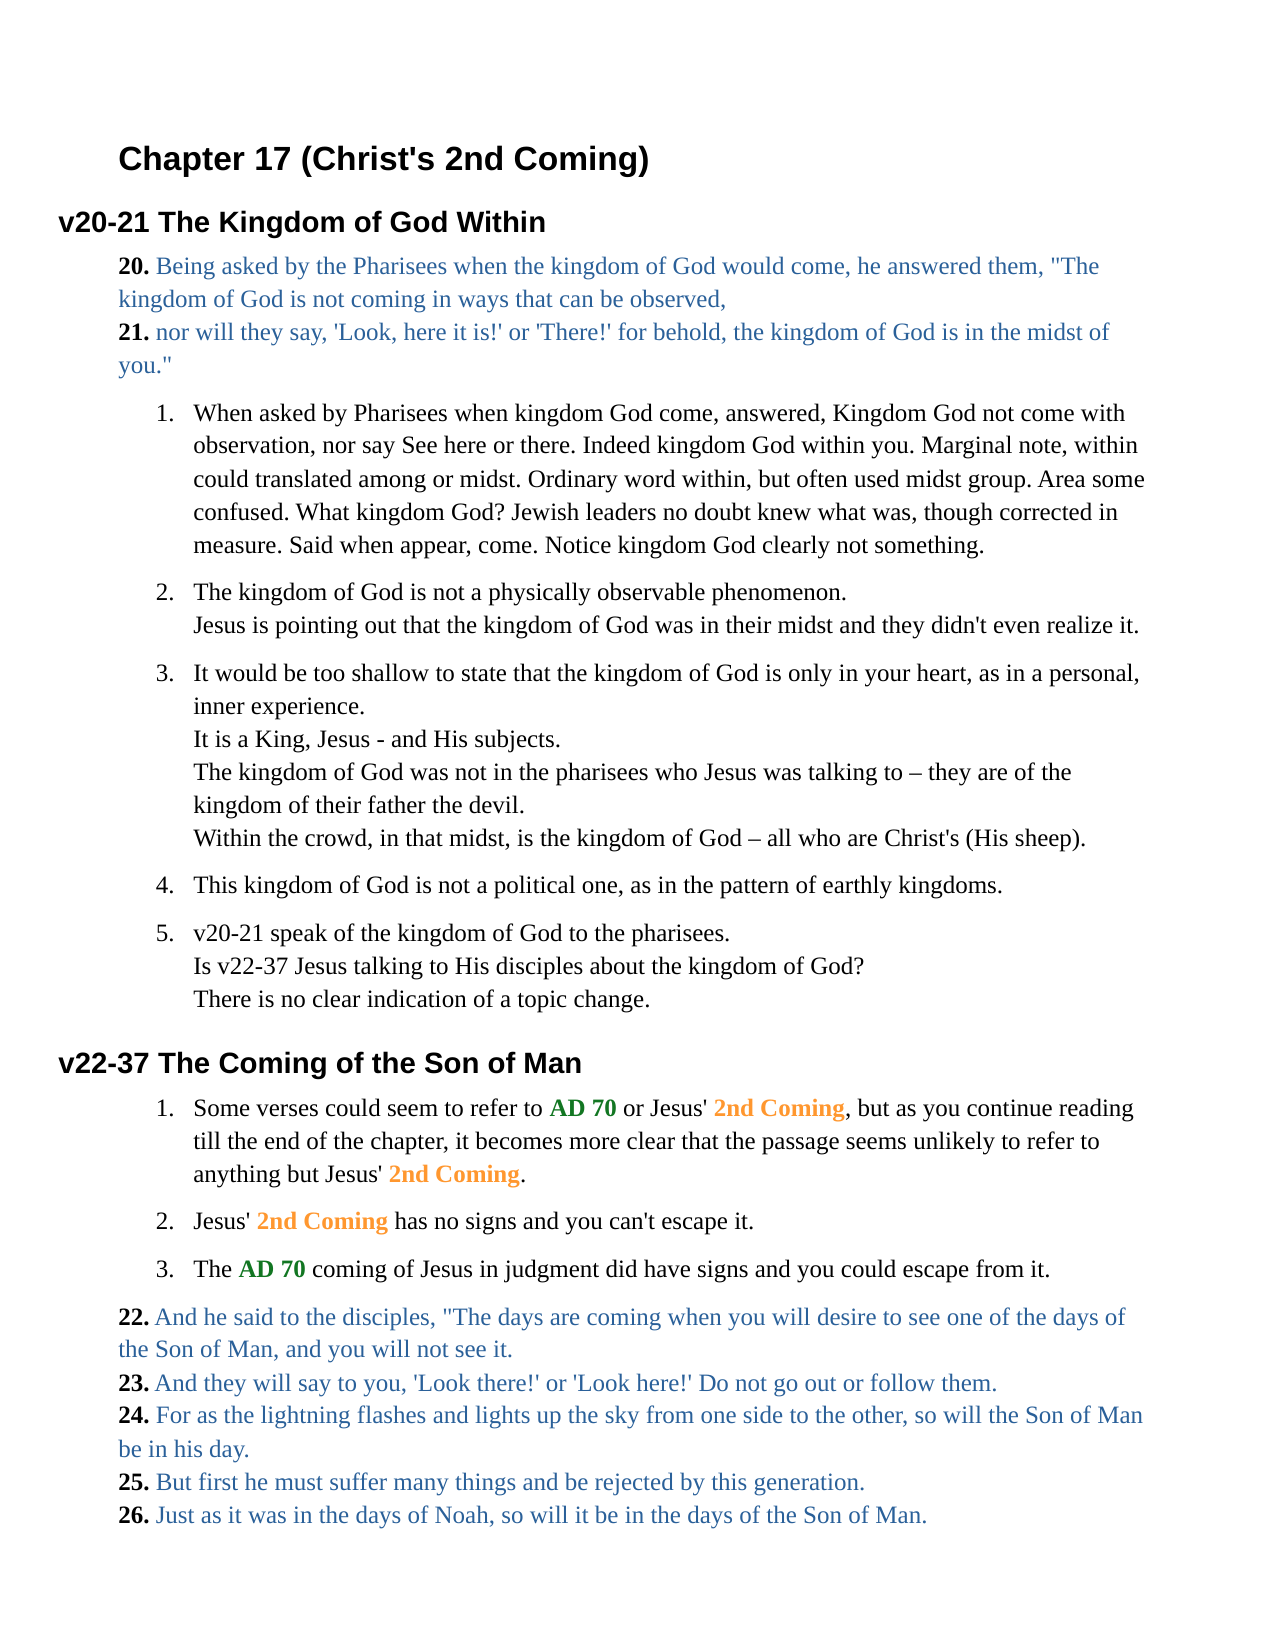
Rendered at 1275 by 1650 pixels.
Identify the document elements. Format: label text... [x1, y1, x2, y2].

list When asked by Pharisees when kingdom God come, answered, Kingdom God not come with observation, nor say See here or there. Indeed kingdom God within you. Marginal note, within could translated among or midst. Ordinary word within, but often used midst group. Area some confused. What kingdom God? Jewish leaders no doubt knew what was, though corrected in measure. Said when appear, come. Notice kingdom God clearly not something. [156, 398, 1157, 558]
list The AD 70 coming of Jesus in judgment did have signs and you could escape from it. [156, 1254, 1157, 1283]
text 22. And he said to the disciples, "The days are coming when you will desire to see one of the days of the Son of Man, and you will not see it. 23. And they will say to you, 'Look there!' or 'Look here!' Do not go out or follow them. 24. For as the lightning flashes and lights up the sky from one side to the other, so will the Son of Man be in his day. 25. But first he must suffer many things and be rejected by this generation. 26. Just as it was in the days of Noah, so will it be in the days of the Son of Man. [118, 1302, 1157, 1528]
list Jesus' 2nd Coming has no signs and you can't escape it. [156, 1206, 1157, 1235]
subtitle Chapter 17 (Christ's 2nd Coming) [118, 139, 1157, 178]
list This kingdom of God is not a political one, as in the pattern of earthly kingdoms. [156, 871, 1157, 899]
subtitle v22-37 The Coming of the Son of Man [58, 1046, 1157, 1080]
list The kingdom of God is not a physically observable phenomenon. Jesus is pointing out that the kingdom of God was in their midst and they didn't even realize it. [156, 577, 1157, 639]
text 20. Being asked by the Pharisees when the kingdom of God would come, he answered them, "The kingdom of God is not coming in ways that can be observed, 21. nor will they say, 'Look, here it is!' or 'There!' for behold, the kingdom of God is in the midst of you." [118, 251, 1157, 379]
list It would be too shallow to state that the kingdom of God is only in your heart, as in a personal, inner experience. It is a King, Jesus - and His subjects. The kingdom of God was not in the pharisees who Jesus was talking to – they are of the kingdom of their father the devil. Within the crowd, in that midst, is the kingdom of God – all who are Christ's (His sheep). [156, 658, 1157, 852]
subtitle v20-21 The Kingdom of God Within [58, 205, 1157, 238]
list v20-21 speak of the kingdom of God to the pharisees. Is v22-37 Jesus talking to His disciples about the kingdom of God? There is no clear indication of a topic change. [156, 918, 1157, 1013]
list Some verses could seem to refer to AD 70 or Jesus' 2nd Coming, but as you continue reading till the end of the chapter, it becomes more clear that the passage seems unlikely to refer to anything but Jesus' 2nd Coming. [156, 1093, 1157, 1187]
